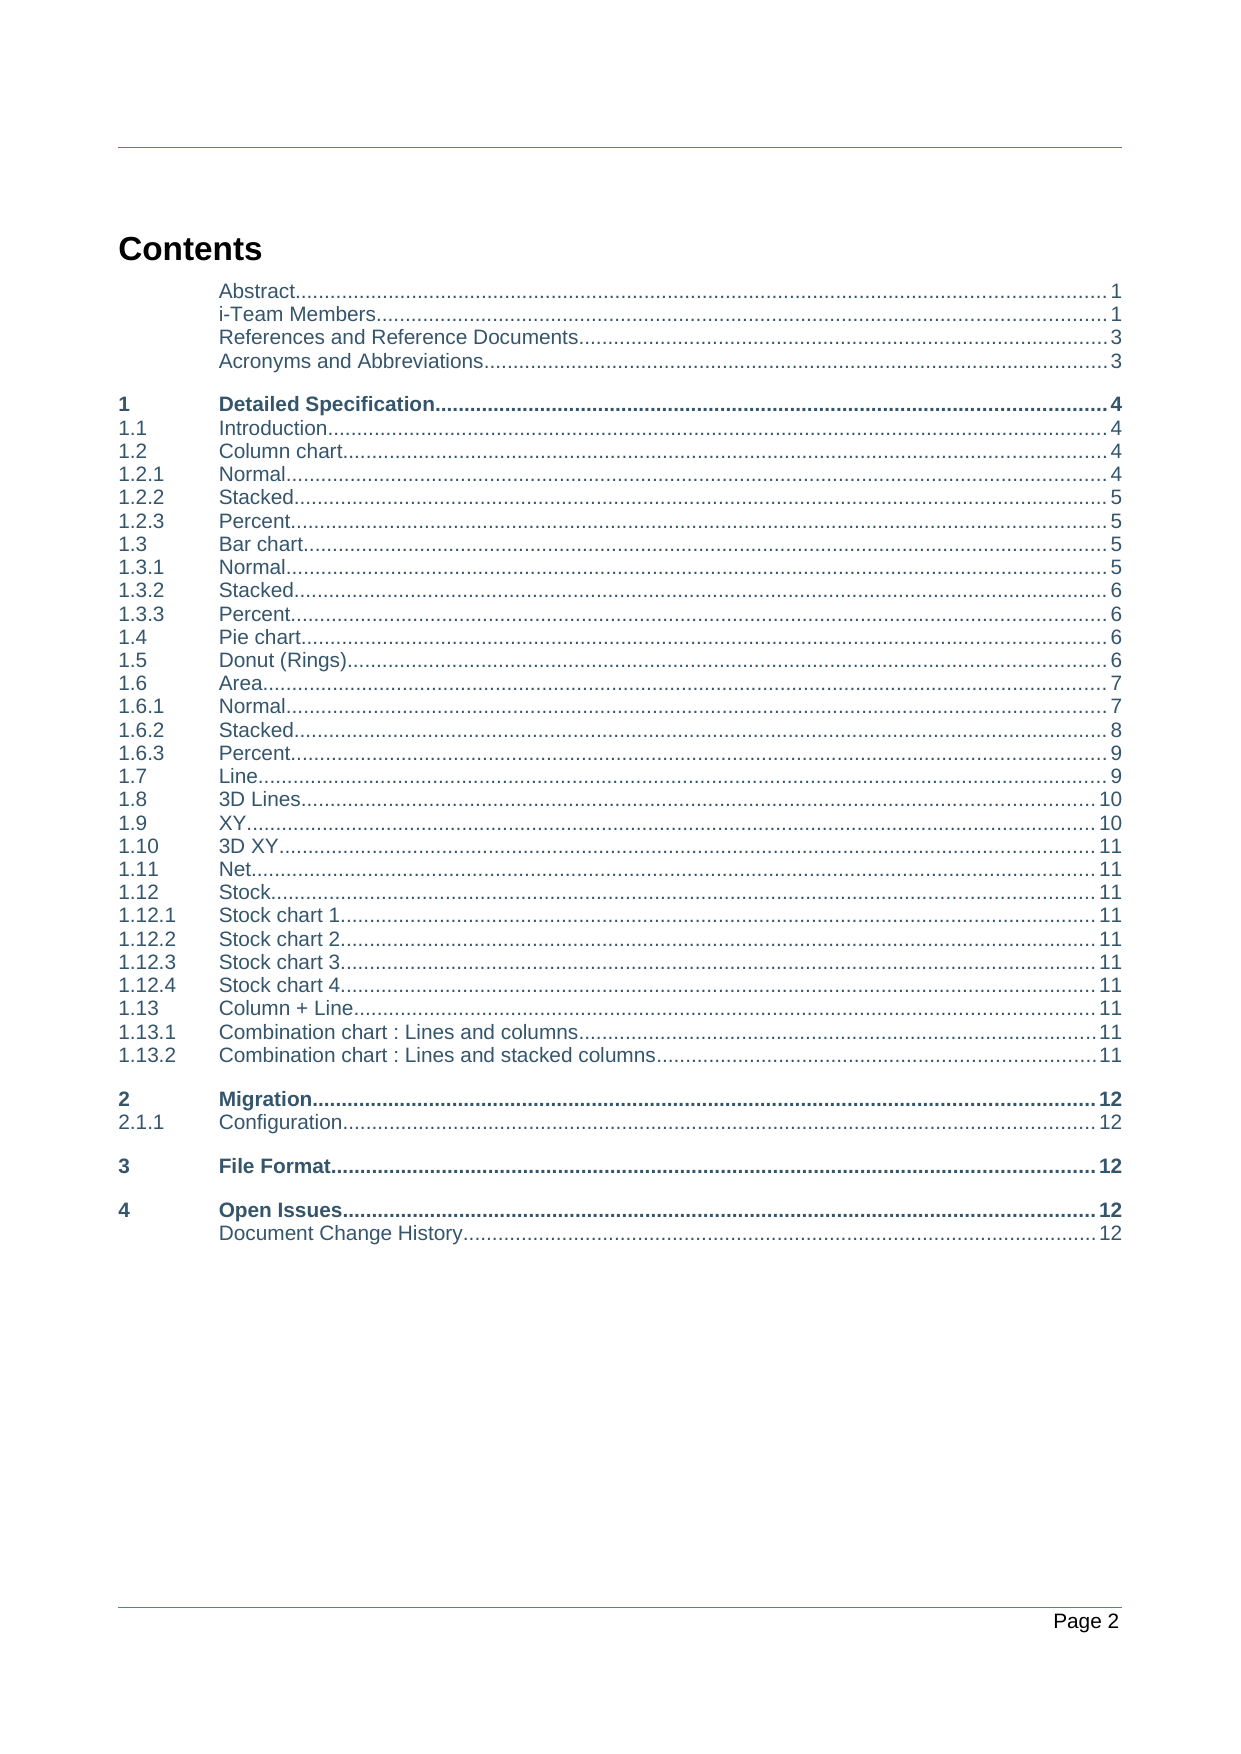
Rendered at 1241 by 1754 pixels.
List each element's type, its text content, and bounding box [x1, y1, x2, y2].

text 1.12.1 Stock chart 1 11 [118, 904, 1122, 927]
text i-Team Members 1 [118, 303, 1122, 326]
text 1.13.2 Combination chart : Lines and stacked columns 11 [118, 1043, 1122, 1067]
text 1.2.2 Stacked 5 [118, 486, 1122, 509]
text 1.1 Introduction 4 [118, 416, 1122, 439]
text 1.2.1 Normal 4 [118, 463, 1122, 486]
text 1.2.3 Percent 5 [118, 509, 1122, 532]
text 1.2 Column chart 4 [118, 439, 1122, 463]
text 1.12.2 Stock chart 2 11 [118, 927, 1122, 951]
text 3 File Format 12 [118, 1154, 1122, 1178]
text Acronyms and Abbreviations 3 [118, 349, 1122, 372]
text 1.4 Pie chart 6 [118, 625, 1122, 648]
text 1.3.3 Percent 6 [118, 602, 1122, 625]
text 1.12.3 Stock chart 3 11 [118, 951, 1122, 974]
text 1.3.2 Stacked 6 [118, 579, 1122, 602]
text Document Change History 12 [118, 1221, 1122, 1245]
text 1.13 Column + Line 11 [118, 997, 1122, 1020]
text 1.12.4 Stock chart 4 11 [118, 974, 1122, 997]
text 2 Migration 12 [118, 1087, 1122, 1111]
text 1 Detailed Specification 4 [118, 393, 1122, 416]
subtitle Contents [118, 230, 1122, 267]
text 1.6.3 Percent 9 [118, 741, 1122, 765]
text References and Reference Documents 3 [118, 326, 1122, 349]
text 1.6 Area 7 [118, 672, 1122, 695]
text 1.6.1 Normal 7 [118, 695, 1122, 718]
text 1.13.1 Combination chart : Lines and columns 11 [118, 1020, 1122, 1043]
text 1.5 Donut (Rings) 6 [118, 648, 1122, 672]
text Abstract 1 [118, 279, 1122, 303]
text 1.3.1 Normal 5 [118, 556, 1122, 579]
text 1.6.2 Stacked 8 [118, 718, 1122, 741]
text 1.11 Net 11 [118, 858, 1122, 881]
text 1.12 Stock 11 [118, 881, 1122, 904]
text 1.8 3D Lines 10 [118, 788, 1122, 811]
text 2.1.1 Configuration 12 [118, 1111, 1122, 1134]
text 1.3 Bar chart 5 [118, 532, 1122, 556]
text 4 Open Issues 12 [118, 1198, 1122, 1221]
text 1.9 XY 10 [118, 811, 1122, 834]
text 1.7 Line 9 [118, 765, 1122, 788]
text 1.10 3D XY 11 [118, 834, 1122, 858]
